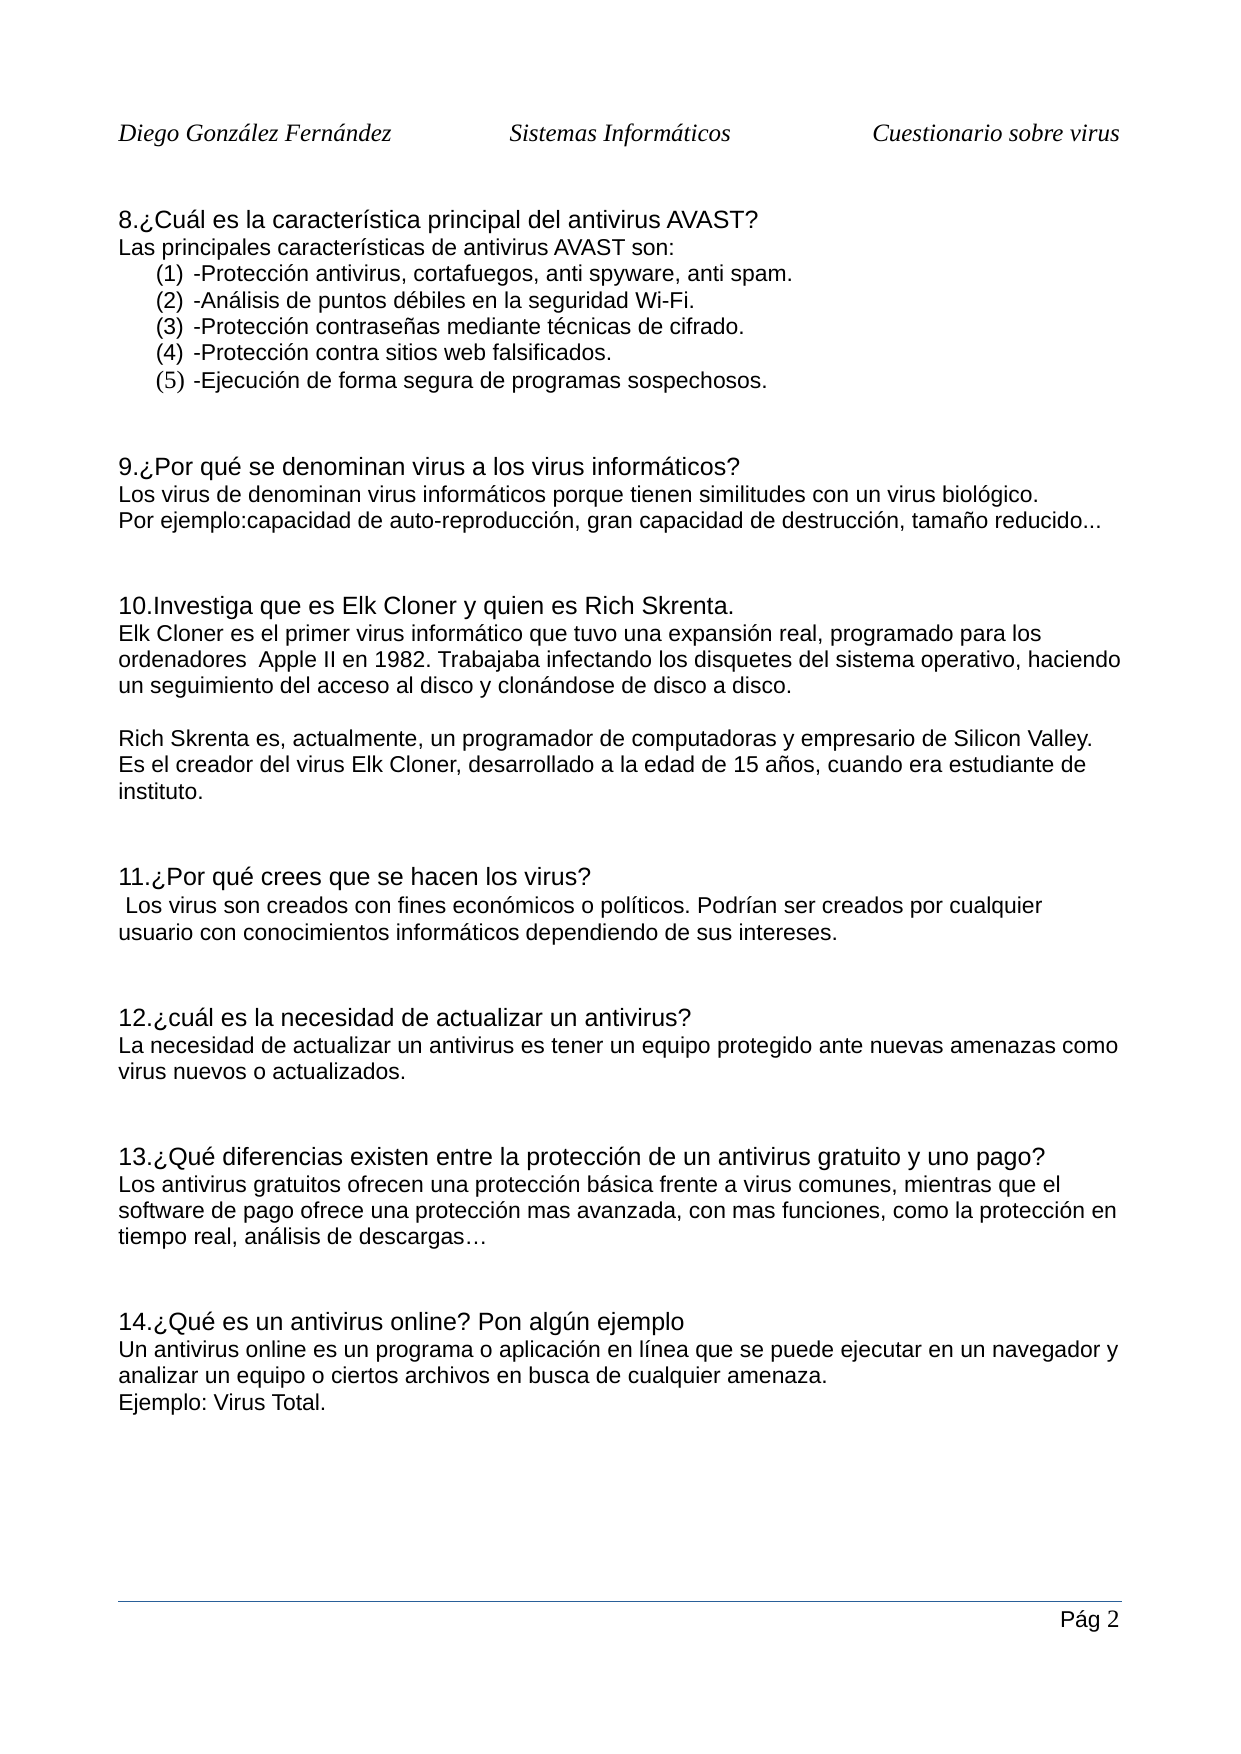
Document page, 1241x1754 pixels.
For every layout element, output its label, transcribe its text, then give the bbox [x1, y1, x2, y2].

text Los virus son creados con fines económicos o políticos. Podrían ser creados por cualquier usuario con conocimientos informáticos dependiendo de sus intereses. [118, 890, 1122, 945]
text 13.¿Qué diferencias existen entre la protección de un antivirus gratuito y uno pago? [118, 1142, 1122, 1171]
text Ejemplo: Virus Total. [118, 1389, 1122, 1415]
list -Protección contraseñas mediante técnicas de cifrado. [156, 313, 1122, 339]
text 8.¿Cuál es la característica principal del antivirus AVAST? [118, 205, 1122, 234]
text Elk Cloner es el primer virus informático que tuvo una expansión real, programado para los ordenadores Apple II en 1982. Trabajaba infectando los disquetes del sistema operativo, haciendo un seguimiento del acceso al disco y clonándose de disco a disco. [118, 619, 1122, 699]
list -Análisis de puntos débiles en la seguridad Wi-Fi. [156, 287, 1122, 313]
text Los virus de denominan virus informáticos porque tienen similitudes con un virus biológico. [118, 481, 1122, 507]
text Un antivirus online es un programa o aplicación en línea que se puede ejecutar en un navegador y analizar un equipo o ciertos archivos en busca de cualquier amenaza. [118, 1336, 1122, 1389]
text 10.Investiga que es Elk Cloner y quien es Rich Skrenta. [118, 591, 1122, 619]
text Las principales características de antivirus AVAST son: [118, 234, 1122, 260]
text 11.¿Por qué crees que se hacen los virus? [118, 862, 1122, 890]
list -Protección antivirus, cortafuegos, anti spyware, anti spam. [156, 260, 1122, 287]
text 12.¿cuál es la necesidad de actualizar un antivirus? [118, 1003, 1122, 1032]
list -Protección contra sitios web falsificados. [156, 339, 1122, 366]
text Rich Skrenta es, actualmente, un programador de computadoras y empresario de Silicon Valley. Es el creador del virus Elk Cloner, desarrollado a la edad de 15 años, cuando era estudiante de instituto. [118, 725, 1122, 804]
text Los antivirus gratuitos ofrecen una protección básica frente a virus comunes, mientras que el software de pago ofrece una protección mas avanzada, con mas funciones, como la protección en tiempo real, análisis de descargas… [118, 1171, 1122, 1250]
text La necesidad de actualizar un antivirus es tener un equipo protegido ante nuevas amenazas como virus nuevos o actualizados. [118, 1032, 1122, 1084]
list -Ejecución de forma segura de programas sospechosos. [156, 366, 1122, 394]
text Por ejemplo:capacidad de auto-reproducción, gran capacidad de destrucción, tamaño reducido... [118, 507, 1122, 533]
text 14.¿Qué es un antivirus online? Pon algún ejemplo [118, 1307, 1122, 1336]
text 9.¿Por qué se denominan virus a los virus informáticos? [118, 452, 1122, 481]
